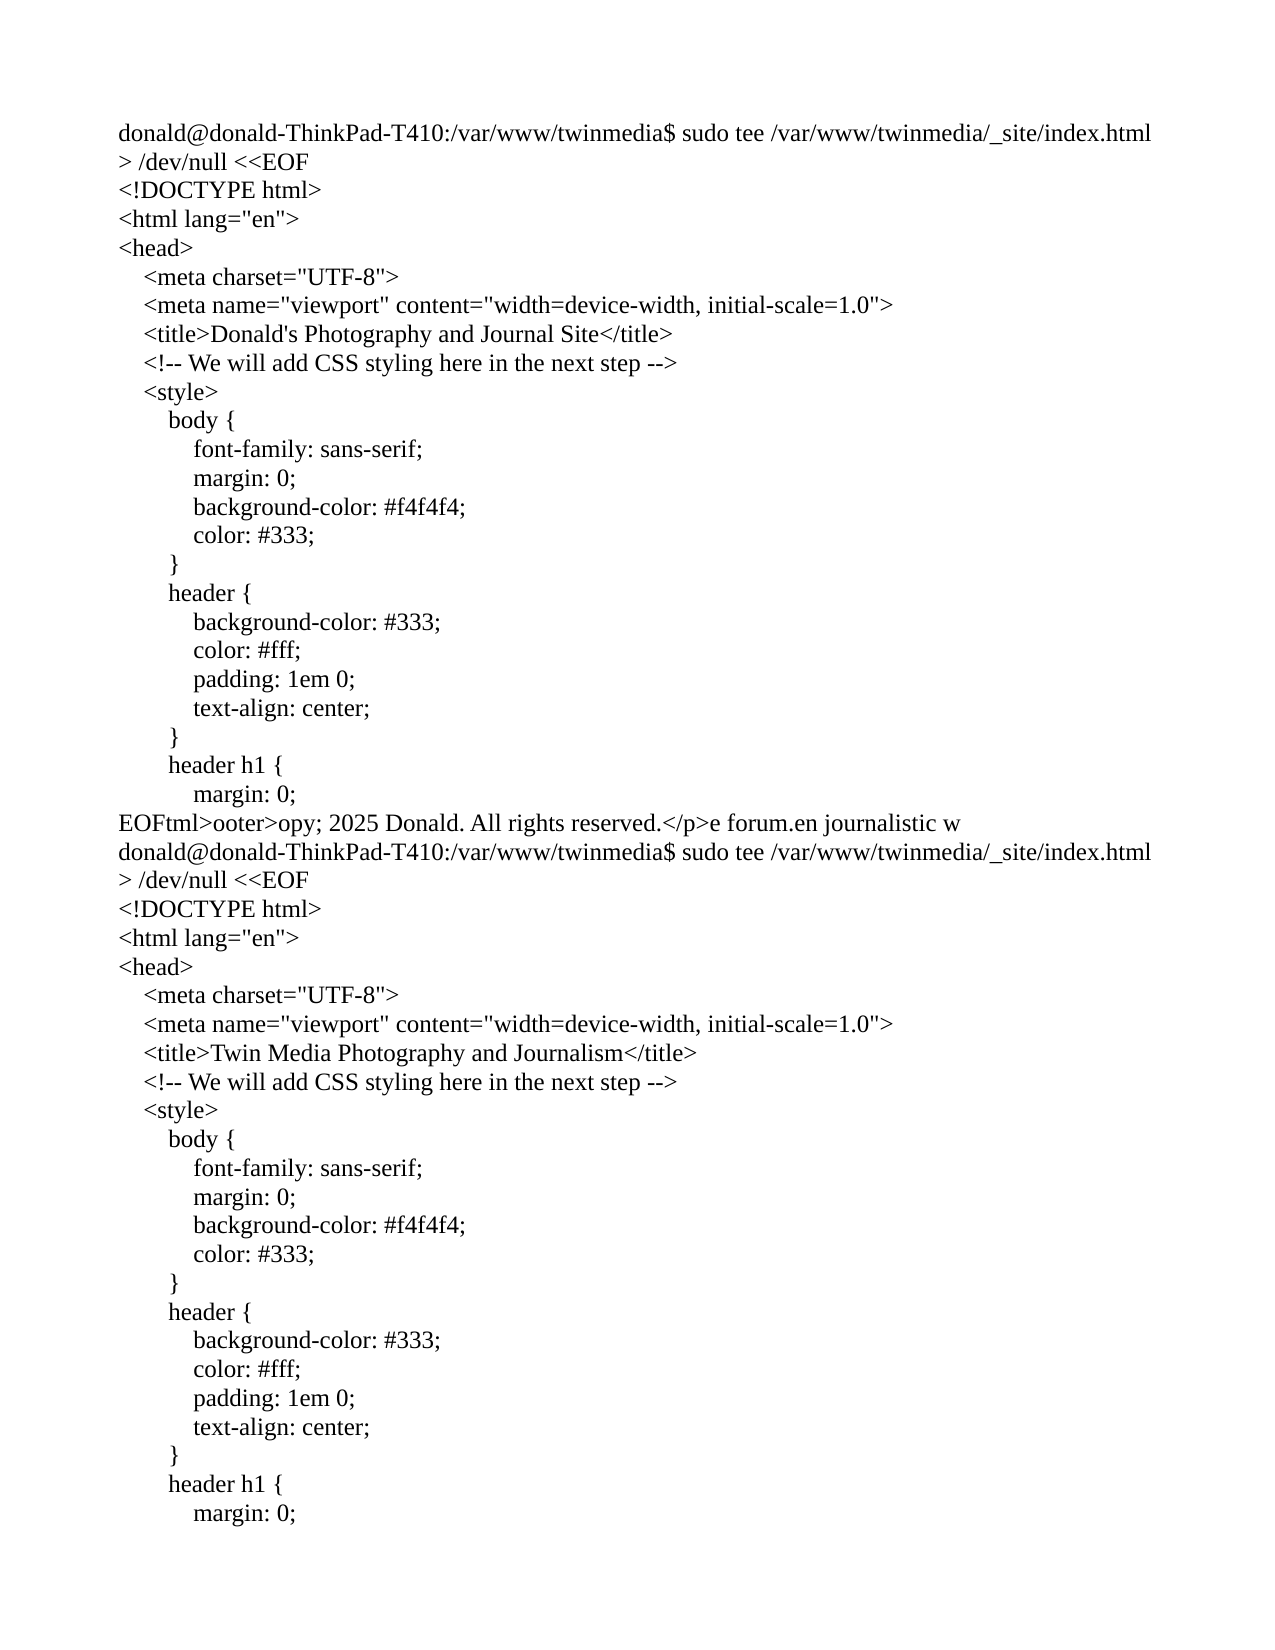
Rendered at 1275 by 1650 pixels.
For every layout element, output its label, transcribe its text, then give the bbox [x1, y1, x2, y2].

text <html lang="en"> [118, 204, 1157, 233]
text } [118, 1268, 1157, 1297]
text body { [118, 406, 1157, 434]
text background-color: #f4f4f4; [118, 492, 1157, 521]
text color: #333; [118, 1239, 1157, 1268]
text text-align: center; [118, 693, 1157, 722]
text } [118, 1441, 1157, 1469]
text EOFtml>ooter>opy; 2025 Donald. All rights reserved.</p>e forum.en journalistic w [118, 808, 1157, 837]
text margin: 0; [118, 779, 1157, 808]
text margin: 0; [118, 1182, 1157, 1211]
text <meta charset="UTF-8"> [118, 262, 1157, 291]
text <meta name="viewport" content="width=device-width, initial-scale=1.0"> [118, 1009, 1157, 1038]
text font-family: sans-serif; [118, 434, 1157, 463]
text color: #fff; [118, 1354, 1157, 1383]
text header { [118, 1297, 1157, 1326]
text color: #fff; [118, 636, 1157, 664]
text padding: 1em 0; [118, 1383, 1157, 1412]
text header { [118, 578, 1157, 607]
text donald@donald-ThinkPad-T410:/var/www/twinmedia$ sudo tee /var/www/twinmedia/_site/index.html > /dev/null <<EOF [118, 837, 1157, 894]
text <meta name="viewport" content="width=device-width, initial-scale=1.0"> [118, 291, 1157, 319]
text color: #333; [118, 521, 1157, 549]
text background-color: #333; [118, 1326, 1157, 1354]
text header h1 { [118, 1469, 1157, 1498]
text <!DOCTYPE html> [118, 176, 1157, 204]
text <style> [118, 377, 1157, 406]
text <html lang="en"> [118, 923, 1157, 952]
text background-color: #333; [118, 607, 1157, 636]
text <!DOCTYPE html> [118, 894, 1157, 923]
text <!-- We will add CSS styling here in the next step --> [118, 348, 1157, 377]
text <!-- We will add CSS styling here in the next step --> [118, 1067, 1157, 1096]
text body { [118, 1124, 1157, 1153]
text <title>Twin Media Photography and Journalism</title> [118, 1038, 1157, 1067]
text <style> [118, 1096, 1157, 1124]
text <meta charset="UTF-8"> [118, 981, 1157, 1009]
text margin: 0; [118, 1498, 1157, 1527]
text donald@donald-ThinkPad-T410:/var/www/twinmedia$ sudo tee /var/www/twinmedia/_site/index.html > /dev/null <<EOF [118, 118, 1157, 176]
text } [118, 722, 1157, 751]
text <title>Donald's Photography and Journal Site</title> [118, 319, 1157, 348]
text } [118, 549, 1157, 578]
text background-color: #f4f4f4; [118, 1211, 1157, 1239]
text margin: 0; [118, 463, 1157, 492]
text <head> [118, 952, 1157, 981]
text text-align: center; [118, 1412, 1157, 1441]
text padding: 1em 0; [118, 664, 1157, 693]
text font-family: sans-serif; [118, 1153, 1157, 1182]
text <head> [118, 233, 1157, 262]
text header h1 { [118, 751, 1157, 779]
